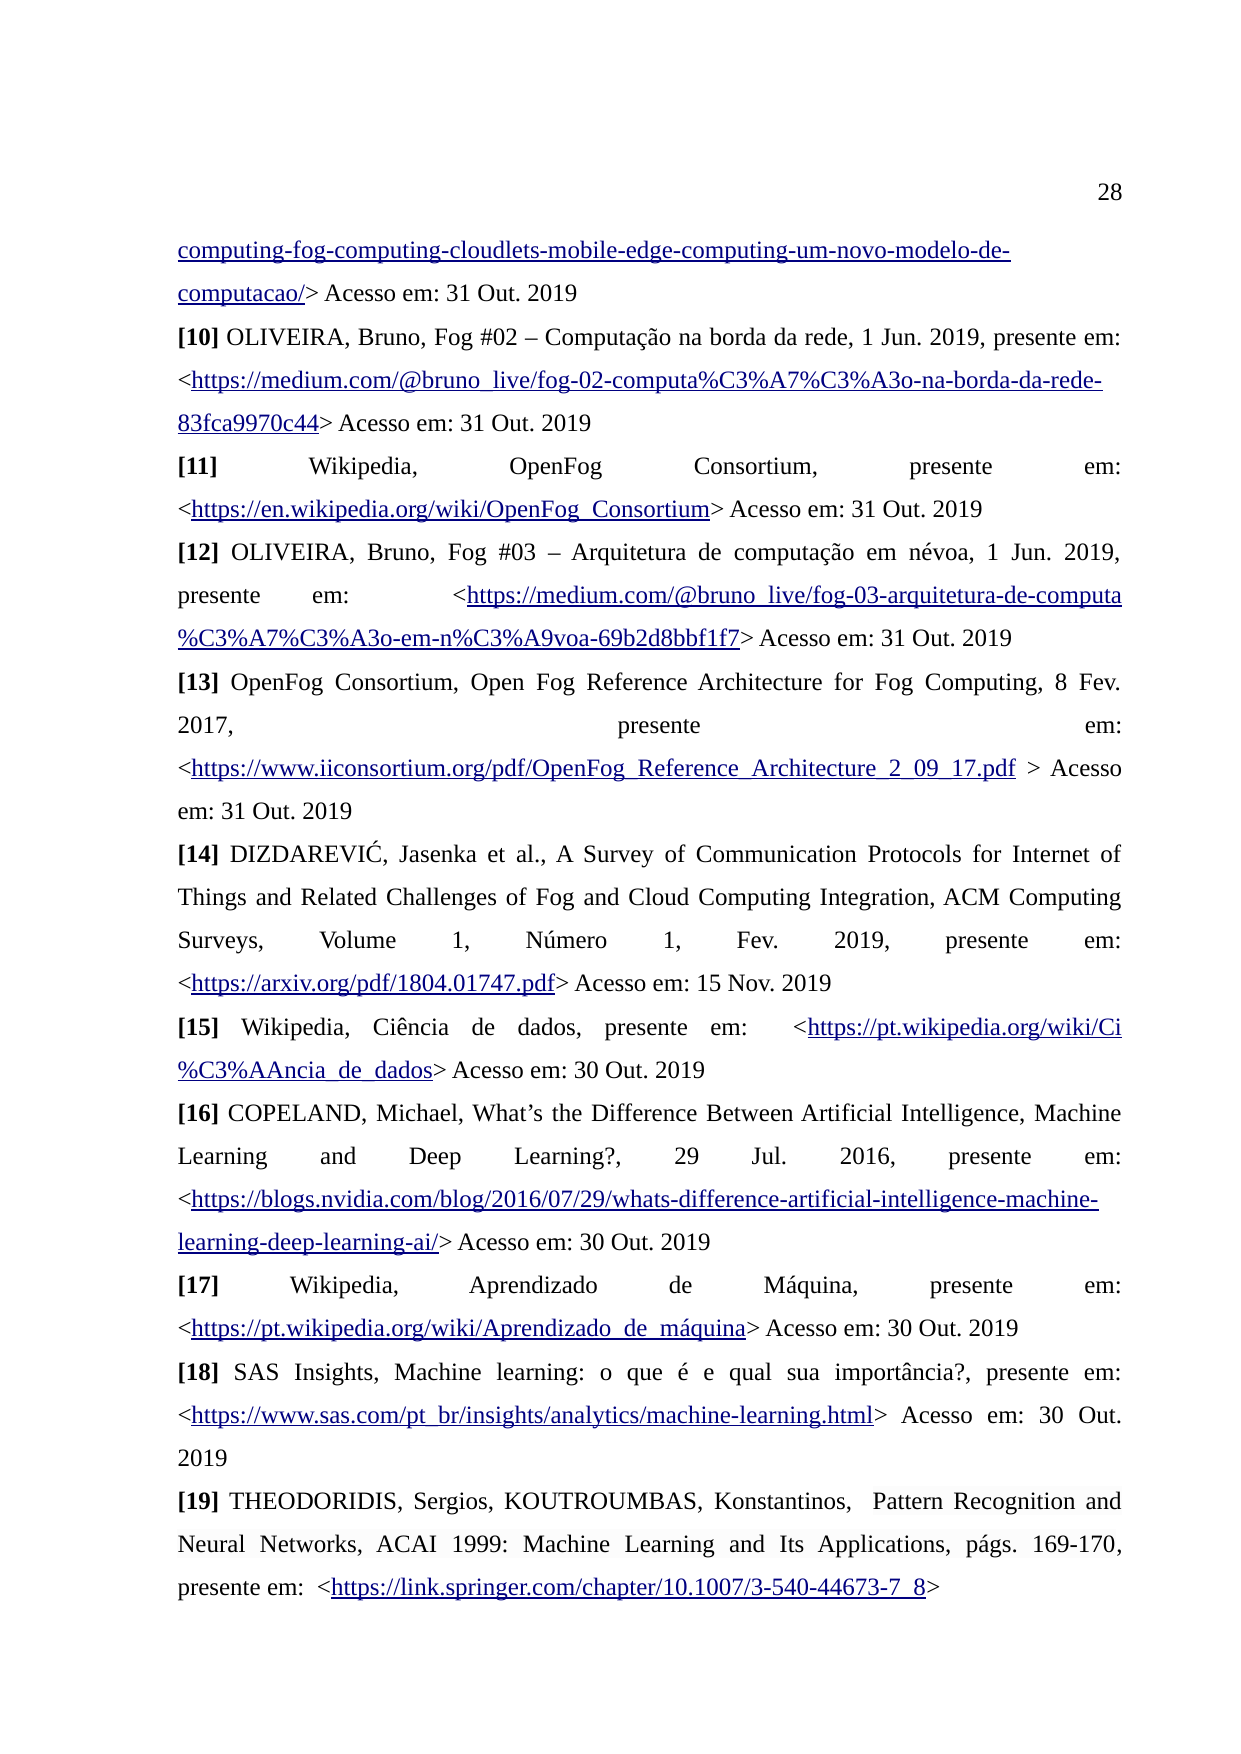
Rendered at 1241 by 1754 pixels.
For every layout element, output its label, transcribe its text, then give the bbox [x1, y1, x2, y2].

text [10] OLIVEIRA, Bruno, Fog #02 – Computação na borda da rede, 1 Jun. 2019, presente em: <https://medium.com/@bruno_live/fog-02-computa%C3%A7%C3%A3o-na-borda-da-rede-83fca9970c44> Acesso em: 31 Out. 2019 [177, 322, 1122, 437]
text [15] Wikipedia, Ciência de dados, presente em: <https://pt.wikipedia.org/wiki/Ci%C3%AAncia_de_dados> Acesso em: 30 Out. 2019 [177, 1012, 1122, 1083]
text [12] OLIVEIRA, Bruno, Fog #03 – Arquitetura de computação em névoa, 1 Jun. 2019, presente em: <https://medium.com/@bruno_live/fog-03-arquitetura-de-computa%C3%A7%C3%A3o-em-n%C3%A9voa-69b2d8bbf1f7> Acesso em: 31 Out. 2019 [177, 537, 1122, 652]
text computing-fog-computing-cloudlets-mobile-edge-computing-um-novo-modelo-de-computacao/> Acesso em: 31 Out. 2019 [177, 235, 1122, 307]
text [18] SAS Insights, Machine learning: o que é e qual sua importância?, presente em: <https://www.sas.com/pt_br/insights/analytics/machine-learning.html> Acesso em: 30 Out. 2019 [177, 1357, 1122, 1472]
text [19] THEODORIDIS, Sergios, KOUTROUMBAS, Konstantinos, Pattern Recognition and Neural Networks, ACAI 1999: Machine Learning and Its Applications, págs. 169-170, presente em: <https://link.springer.com/chapter/10.1007/3-540-44673-7_8> [177, 1486, 1122, 1601]
text [14] DIZDAREVIĆ, Jasenka et al., A Survey of Communication Protocols for Internet of Things and Related Challenges of Fog and Cloud Computing Integration, ACM Computing Surveys, Volume 1, Número 1, Fev. 2019, presente em: <https://arxiv.org/pdf/1804.01747.pdf> Acesso em: 15 Nov. 2019 [177, 839, 1122, 997]
text [16] COPELAND, Michael, What’s the Difference Between Artificial Intelligence, Machine Learning and Deep Learning?, 29 Jul. 2016, presente em: <https://blogs.nvidia.com/blog/2016/07/29/whats-difference-artificial-intelligence-machine-learning-deep-learning-ai/> Acesso em: 30 Out. 2019 [177, 1098, 1122, 1256]
text [17] Wikipedia, Aprendizado de Máquina, presente em: <https://pt.wikipedia.org/wiki/Aprendizado_de_máquina> Acesso em: 30 Out. 2019 [177, 1270, 1122, 1342]
text [11] Wikipedia, OpenFog Consortium, presente em: <https://en.wikipedia.org/wiki/OpenFog_Consortium> Acesso em: 31 Out. 2019 [177, 451, 1122, 523]
text [13] OpenFog Consortium, Open Fog Reference Architecture for Fog Computing, 8 Fev. 2017, presente em: <https://www.iiconsortium.org/pdf/OpenFog_Reference_Architecture_2_09_17.pdf > Acesso em: 31 Out. 2019 [177, 667, 1122, 825]
